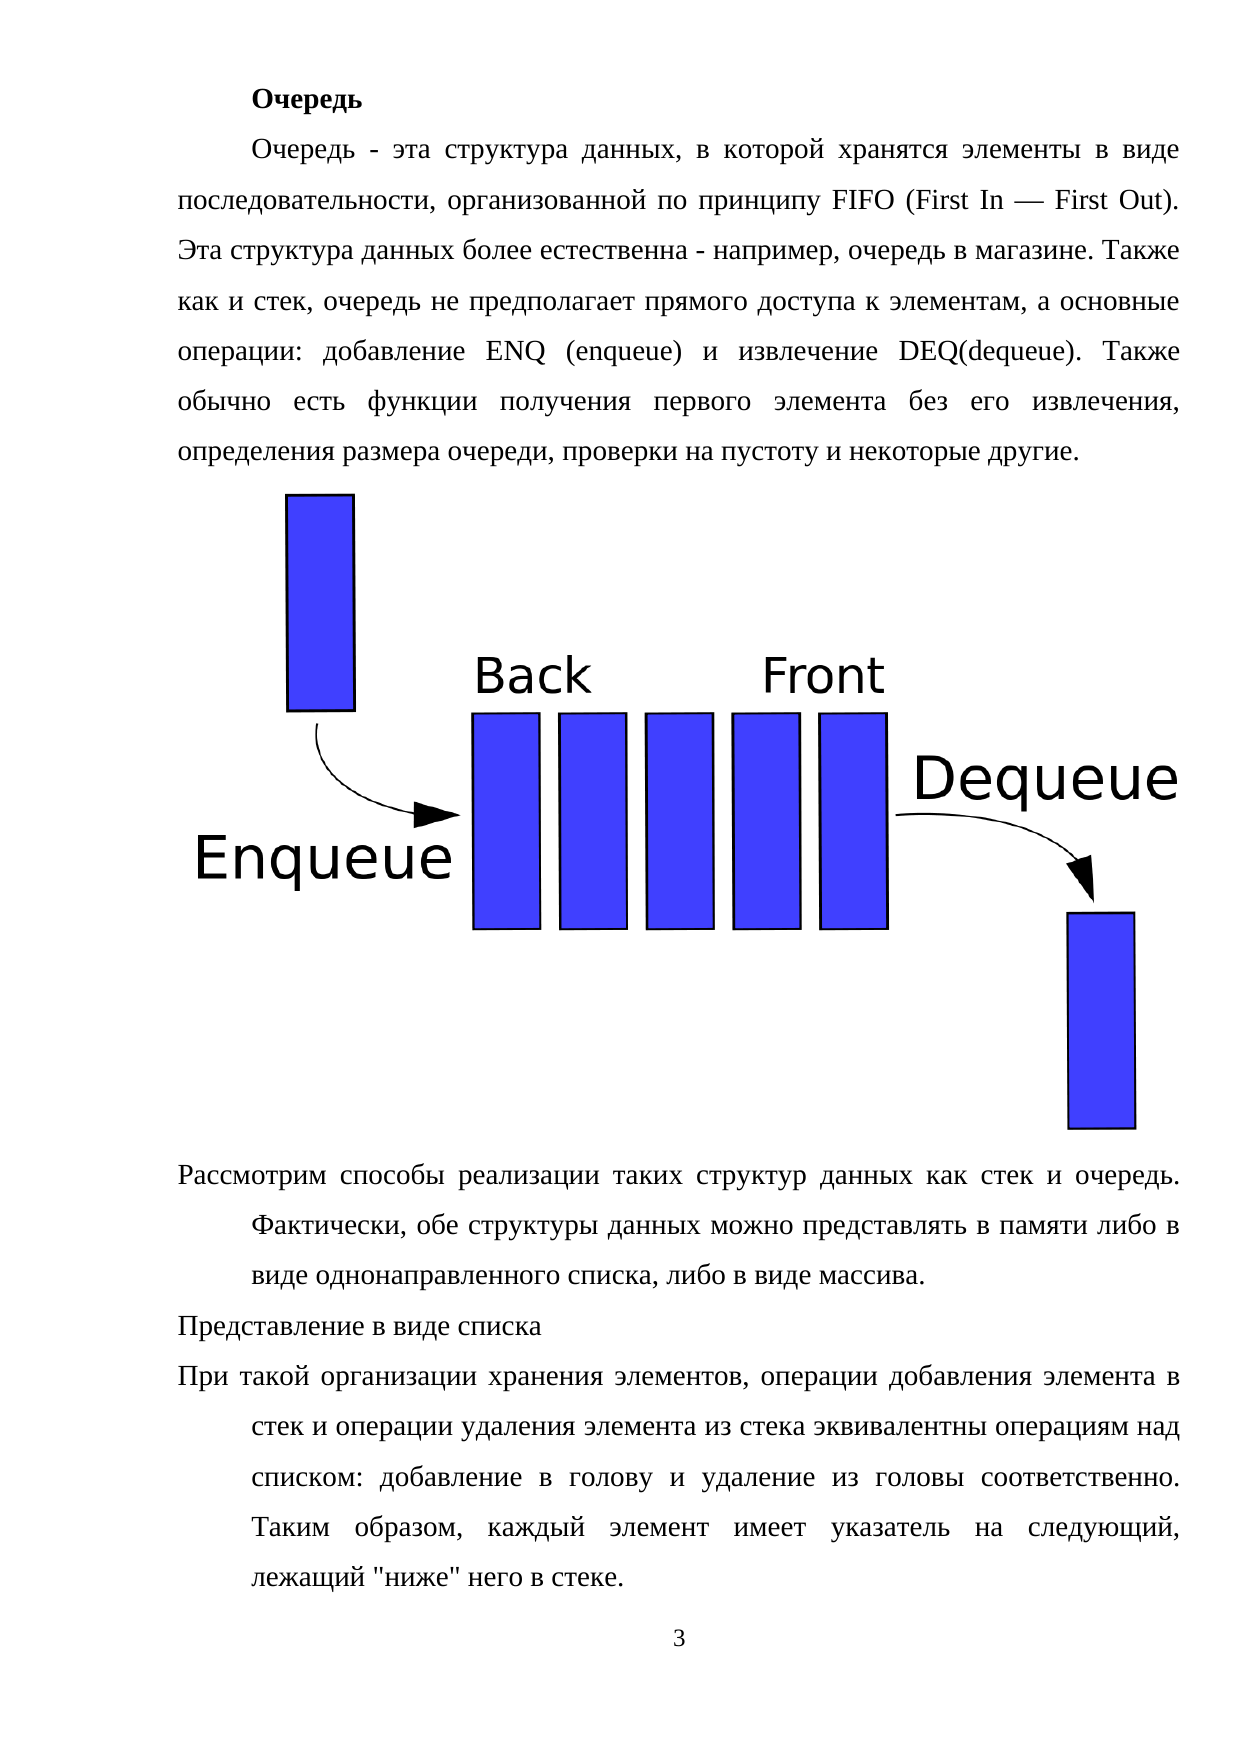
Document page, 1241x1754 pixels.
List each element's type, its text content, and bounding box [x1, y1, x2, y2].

text При такой организации хранения элементов, операции добавления элемента в стек и операции удаления элемента из стека эквивалентны операциям над списком: добавление в голову и удаление из головы соответственно. Таким образом, каждый элемент имеет указатель на следующий, лежащий "ниже" него в стеке. [177, 1358, 1181, 1593]
text Очередь﻿ [177, 81, 1181, 115]
text Представление в виде списка [177, 1308, 1181, 1341]
text Рассмотрим способы реализации таких структур данных как стек и очередь. Фактически, обе структуры данных можно представлять в памяти либо в виде однонаправленного списка, либо в виде массива. [177, 1157, 1181, 1291]
text ﻿Очередь - эта структура данных, в которой хранятся элементы в виде последовательности, организованной по принципу FIFO (First In — First Out). Эта структура данных более естественна - например, очередь в магазине. Также как и стек, очередь не предполагает прямого доступа к элементам, а основные операции: добавление ENQ (enqueue) и извлечение DEQ(dequeue). Также обычно есть функции получения первого элемента без его извлечения, определения размера очереди, проверки на пустоту и некоторые другие. [177, 132, 1181, 467]
picture [177, 483, 1181, 1140]
